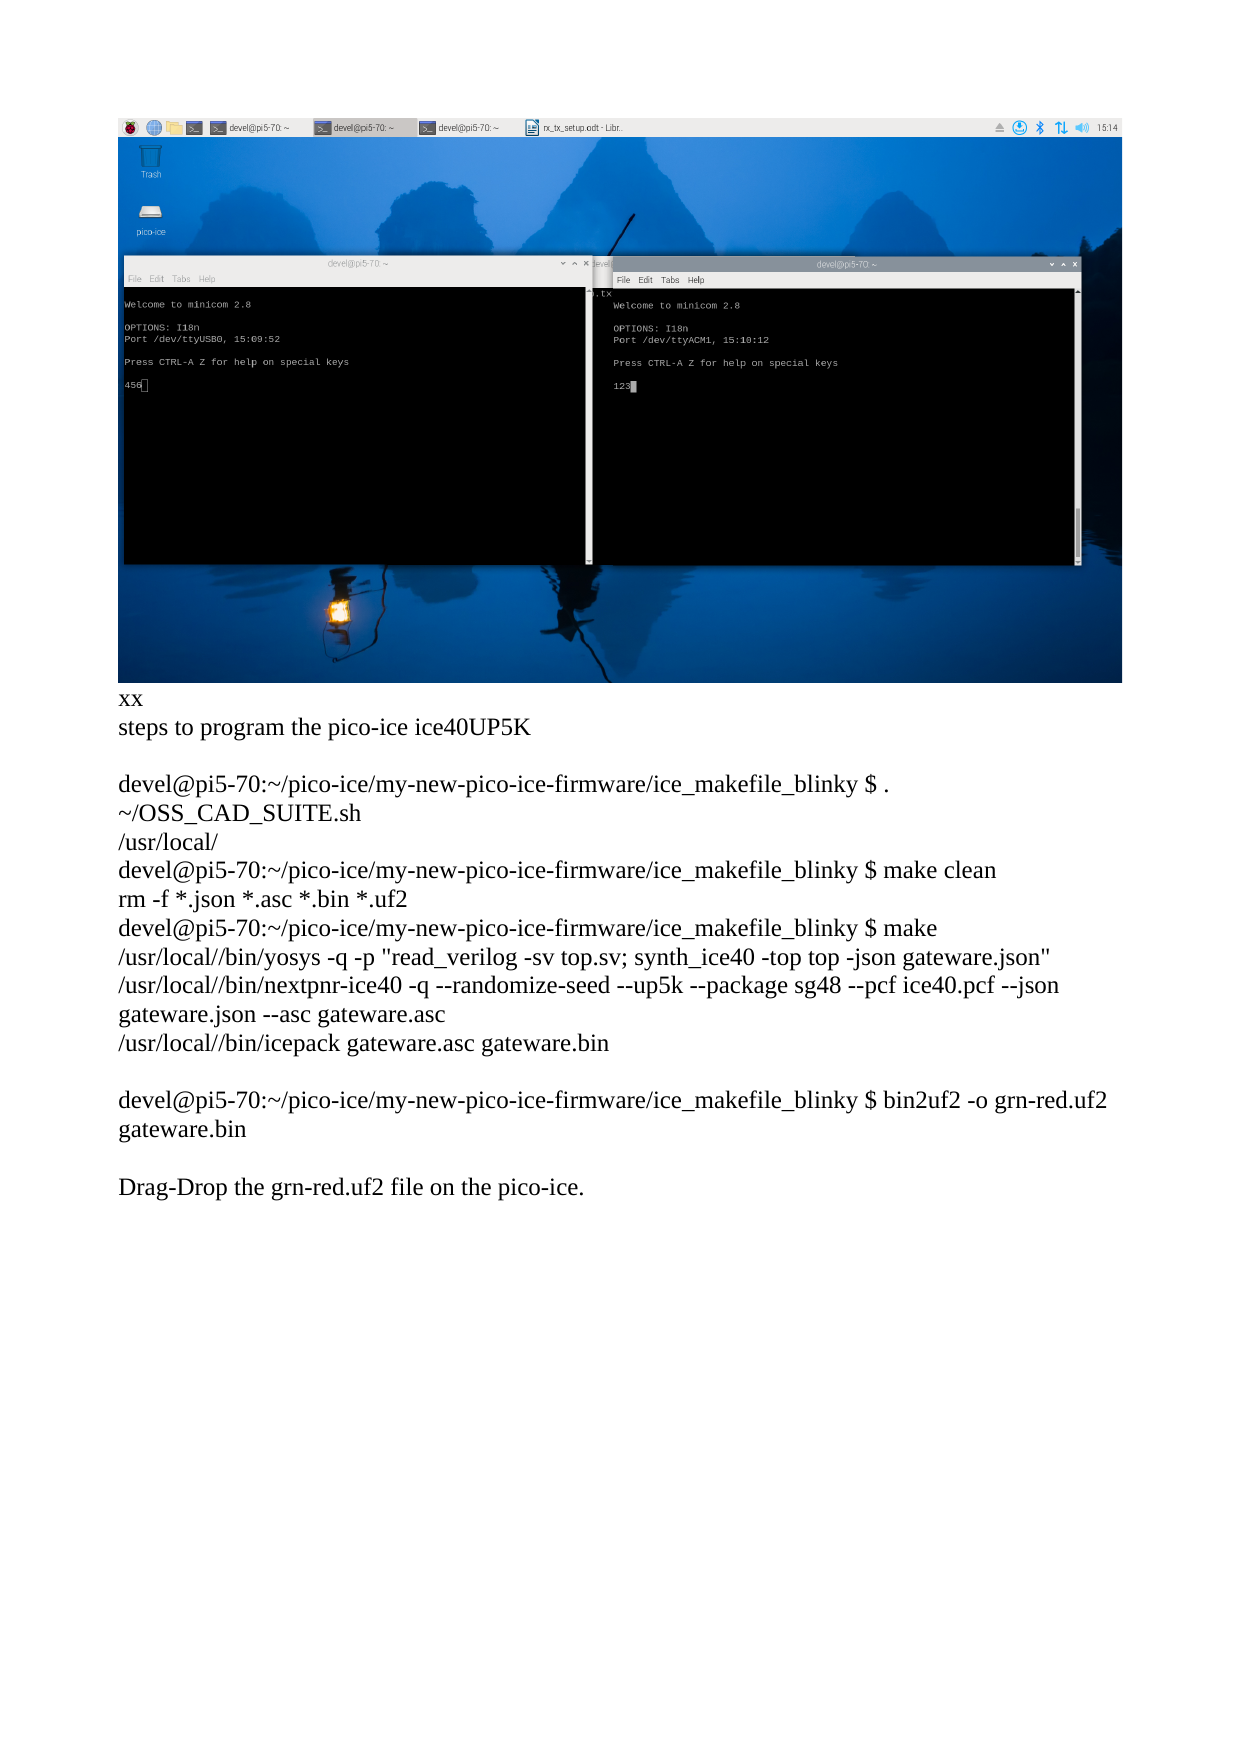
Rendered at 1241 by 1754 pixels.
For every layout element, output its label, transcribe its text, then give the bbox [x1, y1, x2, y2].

text /usr/local//bin/nextpnr-ice40 -q --randomize-seed --up5k --package sg48 --pcf ice40.pcf --json gateware.json --asc gateware.asc [118, 970, 1122, 1028]
text steps to program the pico-ice ice40UP5K [118, 712, 1122, 740]
text /usr/local//bin/icepack gateware.asc gateware.bin [118, 1028, 1122, 1057]
text rm -f *.json *.asc *.bin *.uf2 [118, 884, 1122, 913]
text xx [118, 683, 1122, 712]
text /usr/local/ [118, 827, 1122, 855]
text /usr/local//bin/yosys -q -p "read_verilog -sv top.sv; synth_ice40 -top top -json gateware.json" [118, 942, 1122, 970]
text devel@pi5-70:~/pico-ice/my-new-pico-ice-firmware/ice_makefile_blinky $ . ~/OSS_CAD_SUITE.sh [118, 769, 1122, 827]
text devel@pi5-70:~/pico-ice/my-new-pico-ice-firmware/ice_makefile_blinky $ make clean [118, 855, 1122, 884]
text Drag-Drop the grn-red.uf2 file on the pico-ice. [118, 1172, 1122, 1200]
picture [118, 118, 1123, 683]
text devel@pi5-70:~/pico-ice/my-new-pico-ice-firmware/ice_makefile_blinky $ make [118, 913, 1122, 942]
text devel@pi5-70:~/pico-ice/my-new-pico-ice-firmware/ice_makefile_blinky $ bin2uf2 -o grn-red.uf2 gateware.bin [118, 1085, 1122, 1143]
